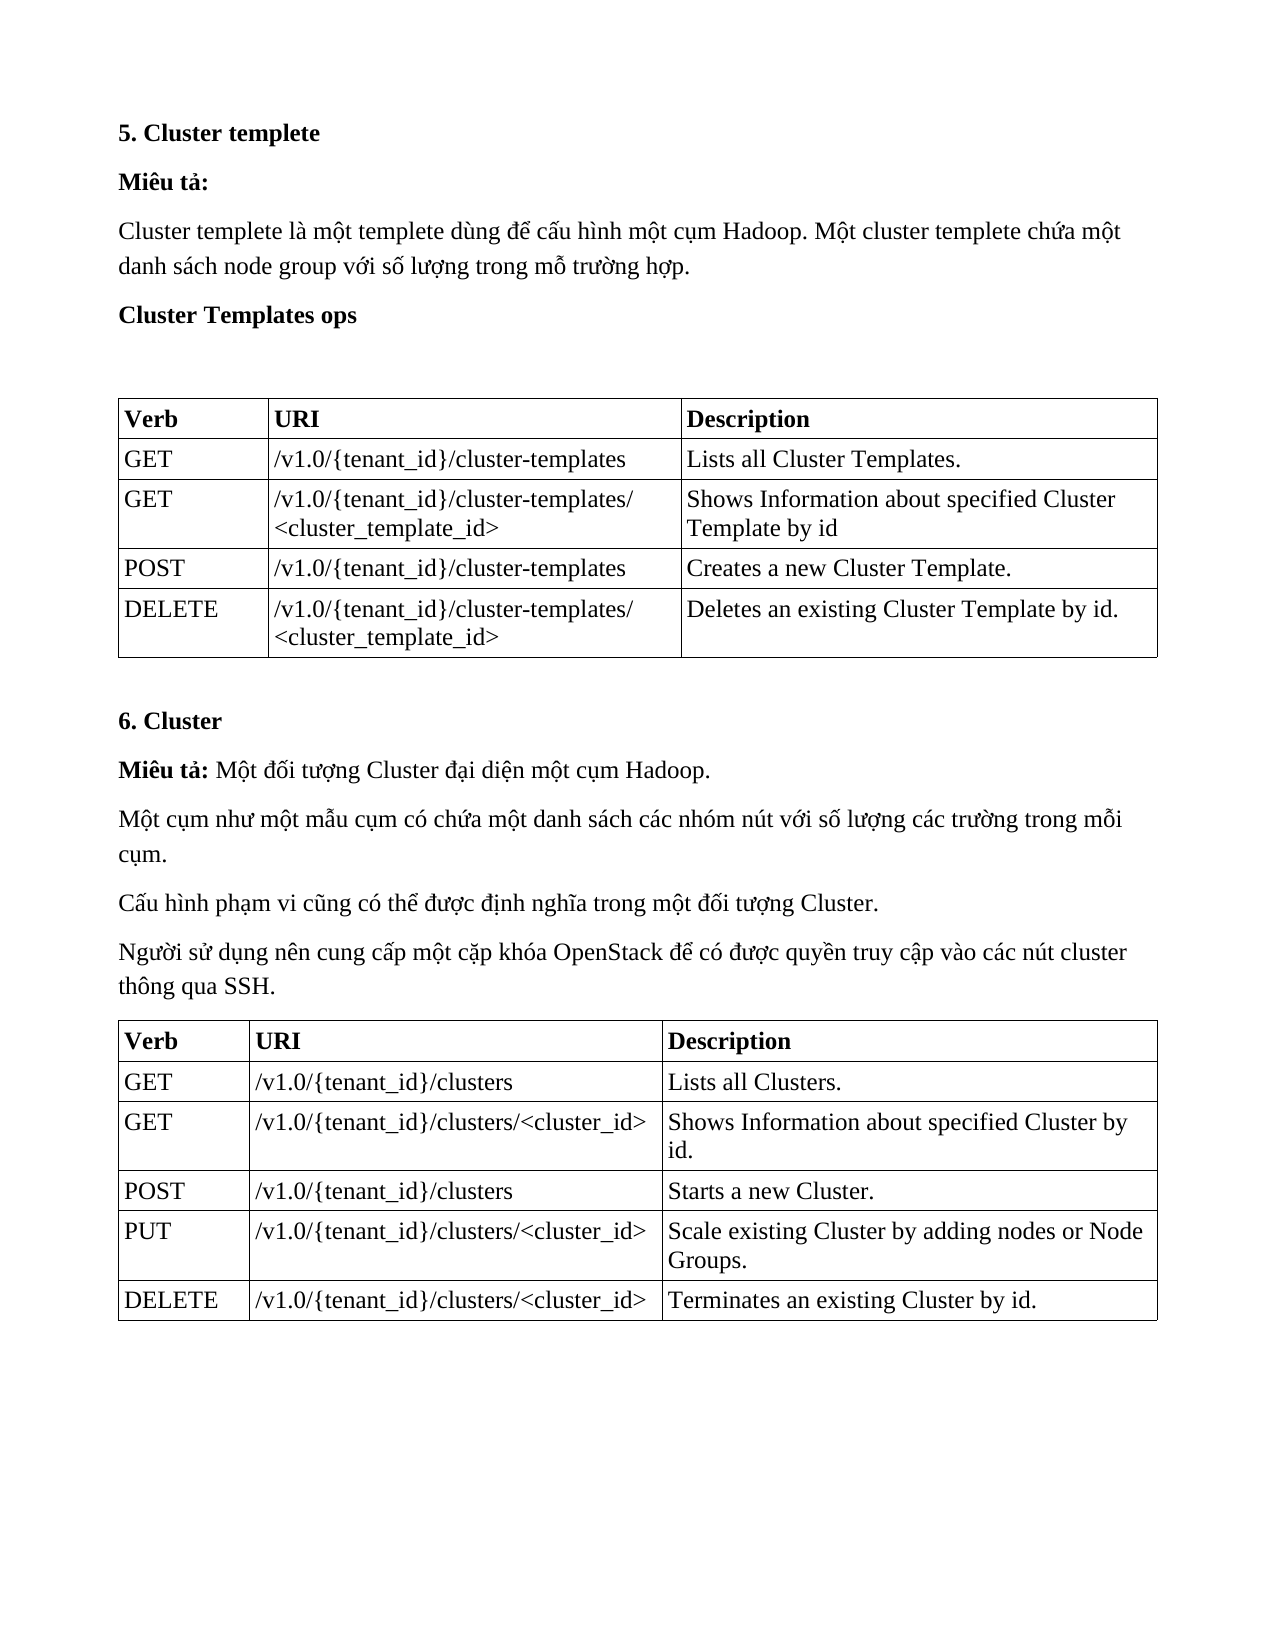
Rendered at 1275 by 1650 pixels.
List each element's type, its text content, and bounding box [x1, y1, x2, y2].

table_cell GET [119, 1062, 249, 1101]
text Miêu tả: [118, 167, 1157, 196]
table_cell /v1.0/{tenant_id}/cluster-templates [269, 439, 681, 478]
table_cell /v1.0/{tenant_id}/clusters [250, 1171, 662, 1210]
table_cell /v1.0/{tenant_id}/clusters/<cluster_id> [250, 1211, 662, 1279]
table_cell Starts a new Cluster. [663, 1171, 1157, 1210]
table_header URI [269, 399, 681, 438]
table_header Verb [119, 399, 268, 438]
table_cell Scale existing Cluster by adding nodes or Node Groups. [663, 1211, 1157, 1279]
table_cell GET [119, 1102, 249, 1170]
table_header Description [682, 399, 1157, 438]
table_cell /v1.0/{tenant_id}/cluster-templates [269, 549, 681, 588]
text Cấu hình phạm vi cũng có thể được định nghĩa trong một đối tượng Cluster. [118, 888, 1157, 917]
table_cell Deletes an existing Cluster Template by id. [682, 589, 1157, 657]
table_cell /v1.0/{tenant_id}/clusters/<cluster_id> [250, 1102, 662, 1170]
text Người sử dụng nên cung cấp một cặp khóa OpenStack để có được quyền truy cập vào các nút cluster thông qua SSH. [118, 937, 1157, 1000]
table_cell /v1.0/{tenant_id}/cluster-templates/<cluster_template_id> [269, 480, 681, 548]
table_header Verb [119, 1021, 249, 1061]
table_cell /v1.0/{tenant_id}/clusters [250, 1062, 662, 1101]
table_cell GET [119, 480, 268, 548]
table_header Description [663, 1021, 1157, 1061]
text 6. Cluster [118, 706, 1157, 735]
table_cell /v1.0/{tenant_id}/clusters/<cluster_id> [250, 1281, 662, 1320]
table_cell Creates a new Cluster Template. [682, 549, 1157, 588]
text Một cụm như một mẫu cụm có chứa một danh sách các nhóm nút với số lượng các trường trong mỗi cụm. [118, 804, 1157, 867]
table_cell Lists all Clusters. [663, 1062, 1157, 1101]
table_cell DELETE [119, 589, 268, 657]
table_cell POST [119, 549, 268, 588]
table_cell Lists all Cluster Templates. [682, 439, 1157, 478]
table_cell Shows Information about specified Cluster Template by id [682, 480, 1157, 548]
table_cell Shows Information about specified Cluster by id. [663, 1102, 1157, 1170]
text 5. Cluster templete [118, 118, 1157, 147]
table_cell DELETE [119, 1281, 249, 1320]
table_cell GET [119, 439, 268, 478]
table_cell Terminates an existing Cluster by id. [663, 1281, 1157, 1320]
table_cell PUT [119, 1211, 249, 1279]
text Cluster templete là một templete dùng để cấu hình một cụm Hadoop. Một cluster templete chứa một danh sách node group với số lượng trong mỗ trường hợp. [118, 216, 1157, 279]
table_header URI [250, 1021, 662, 1061]
text Miêu tả: Một đối tượng Cluster đại diện một cụm Hadoop. [118, 755, 1157, 784]
table_cell POST [119, 1171, 249, 1210]
table_cell /v1.0/{tenant_id}/cluster-templates/<cluster_template_id> [269, 589, 681, 657]
text Cluster Templates ops [118, 300, 1157, 328]
